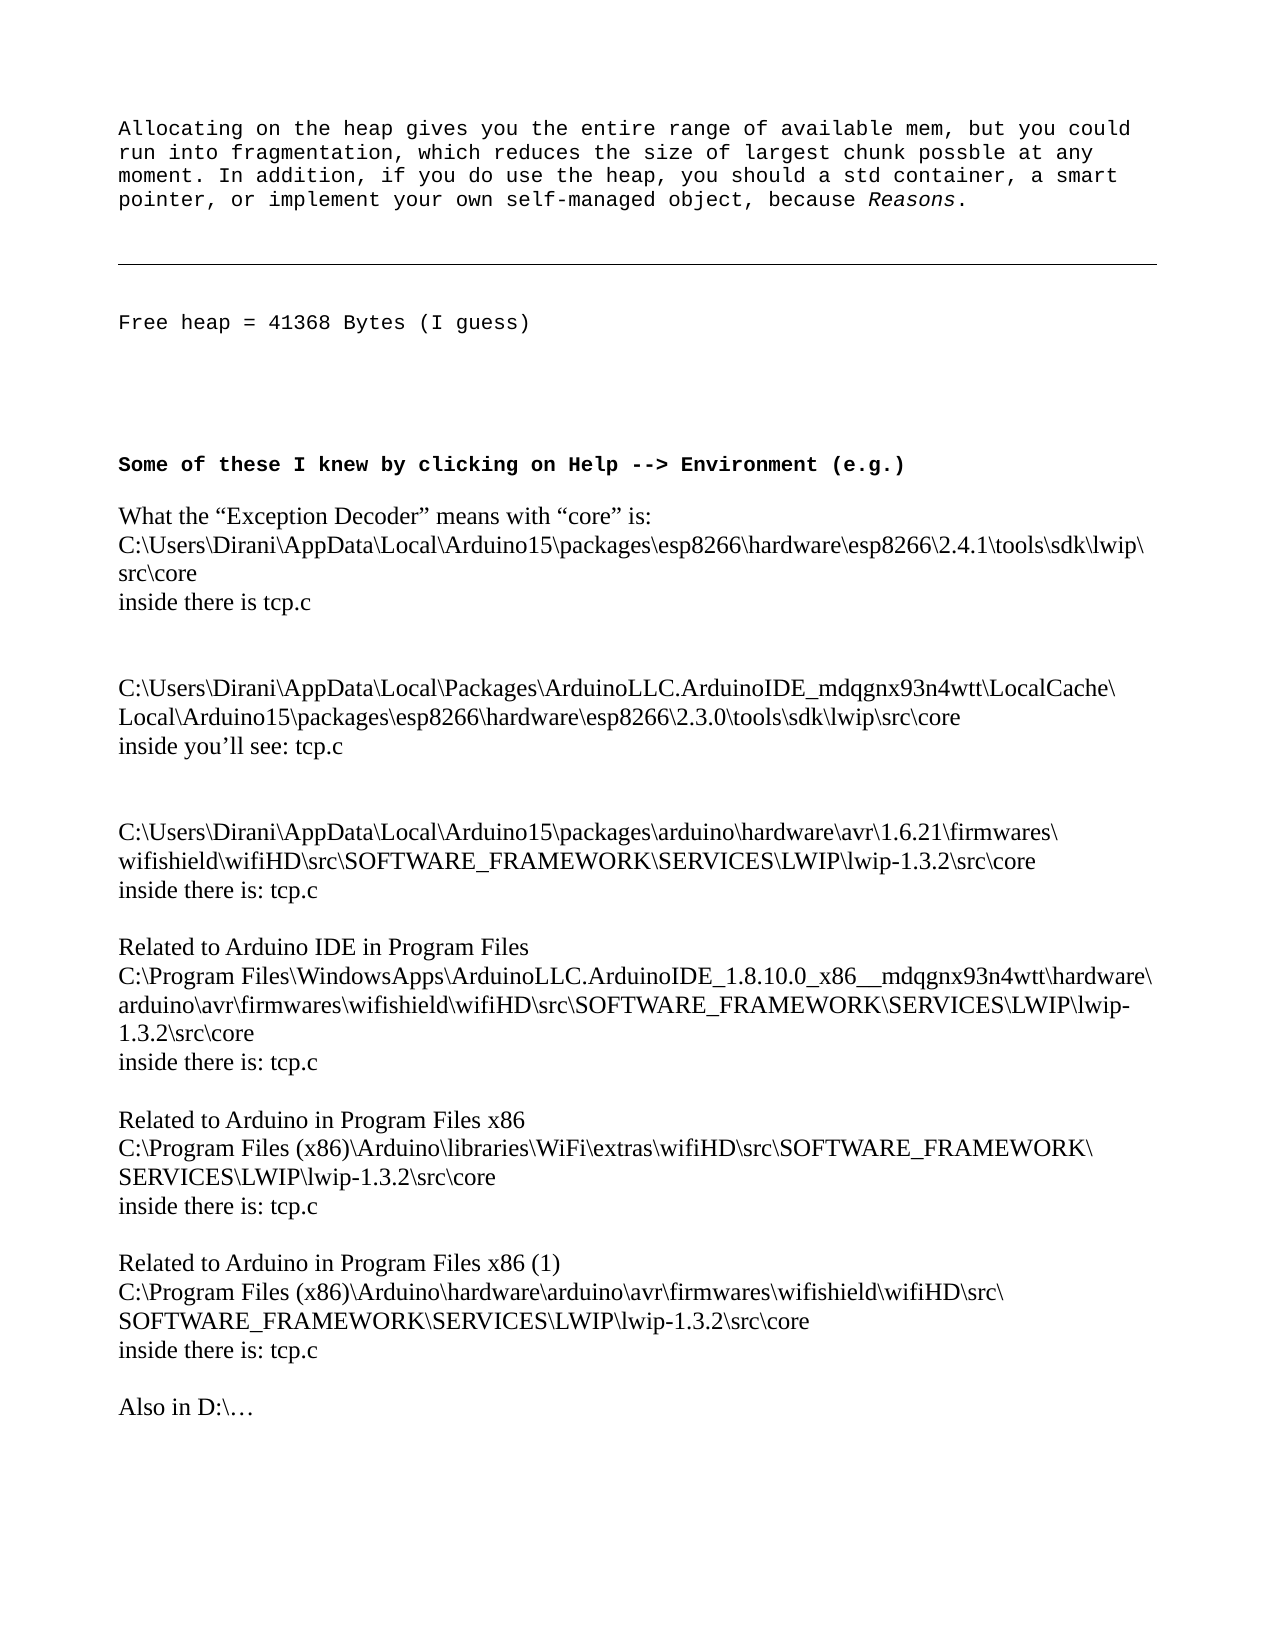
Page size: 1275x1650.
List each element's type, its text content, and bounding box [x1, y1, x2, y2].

text Some of these I knew by clicking on Help --> Environment (e.g.) [118, 454, 1157, 477]
text C:\Users\Dirani\AppData\Local\Arduino15\packages\arduino\hardware\avr\1.6.21\firmwares\wifishield\wifiHD\src\SOFTWARE_FRAMEWORK\SERVICES\LWIP\lwip-1.3.2\src\core [118, 817, 1157, 875]
text Allocating on the heap gives you the entire range of available mem, but you could run into fragmentation, which reduces the size of largest chunk possble at any moment. In addition, if you do use the heap, you should a std container, a smart pointer, or implement your own self-managed object, because Reasons. [118, 118, 1157, 213]
text C:\Users\Dirani\AppData\Local\Packages\ArduinoLLC.ArduinoIDE_mdqgnx93n4wtt\LocalCache\Local\Arduino15\packages\esp8266\hardware\esp8266\2.3.0\tools\sdk\lwip\src\core [118, 673, 1157, 731]
text Related to Arduino IDE in Program Files [118, 932, 1157, 961]
text inside there is: tcp.c [118, 1335, 1157, 1363]
text C:\Program Files (x86)\Arduino\hardware\arduino\avr\firmwares\wifishield\wifiHD\src\SOFTWARE_FRAMEWORK\SERVICES\LWIP\lwip-1.3.2\src\core [118, 1277, 1157, 1335]
text Related to Arduino in Program Files x86 (1) [118, 1248, 1157, 1277]
text Also in D:\… [118, 1392, 1157, 1421]
text inside you’ll see: tcp.c [118, 731, 1157, 760]
text inside there is: tcp.c [118, 875, 1157, 903]
text inside there is tcp.c [118, 587, 1157, 616]
text Related to Arduino in Program Files x86 [118, 1105, 1157, 1133]
text inside there is: tcp.c [118, 1191, 1157, 1220]
text inside there is: tcp.c [118, 1047, 1157, 1076]
text C:\Program Files\WindowsApps\ArduinoLLC.ArduinoIDE_1.8.10.0_x86__mdqgnx93n4wtt\hardware\arduino\avr\firmwares\wifishield\wifiHD\src\SOFTWARE_FRAMEWORK\SERVICES\LWIP\lwip-1.3.2\src\core [118, 961, 1157, 1047]
text C:\Users\Dirani\AppData\Local\Arduino15\packages\esp8266\hardware\esp8266\2.4.1\tools\sdk\lwip\src\core [118, 530, 1157, 587]
text Free heap = 41368 Bytes (I guess) [118, 312, 1157, 335]
text C:\Program Files (x86)\Arduino\libraries\WiFi\extras\wifiHD\src\SOFTWARE_FRAMEWORK\SERVICES\LWIP\lwip-1.3.2\src\core [118, 1133, 1157, 1191]
text What the “Exception Decoder” means with “core” is: [118, 501, 1157, 530]
